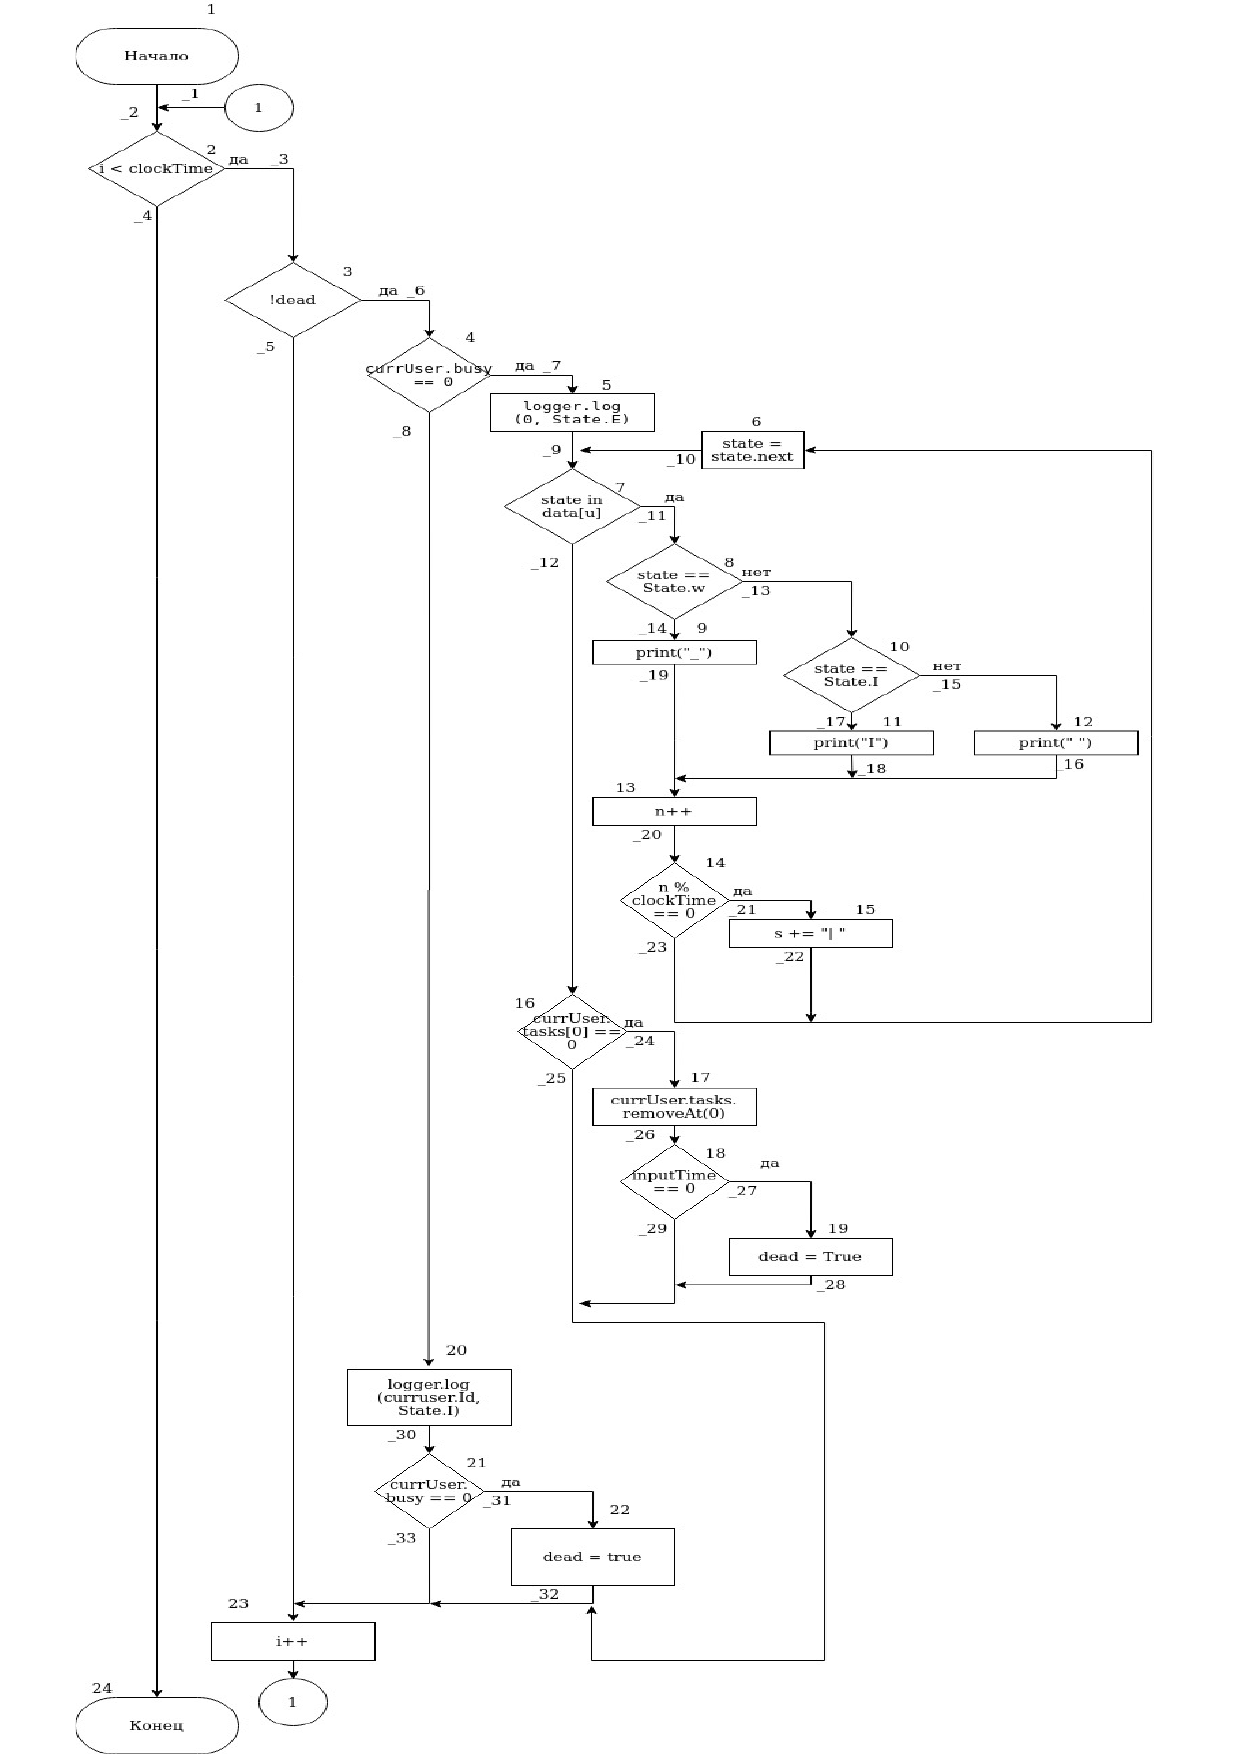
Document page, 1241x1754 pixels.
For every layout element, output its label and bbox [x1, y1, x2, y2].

picture [75, 0, 1165, 1754]
